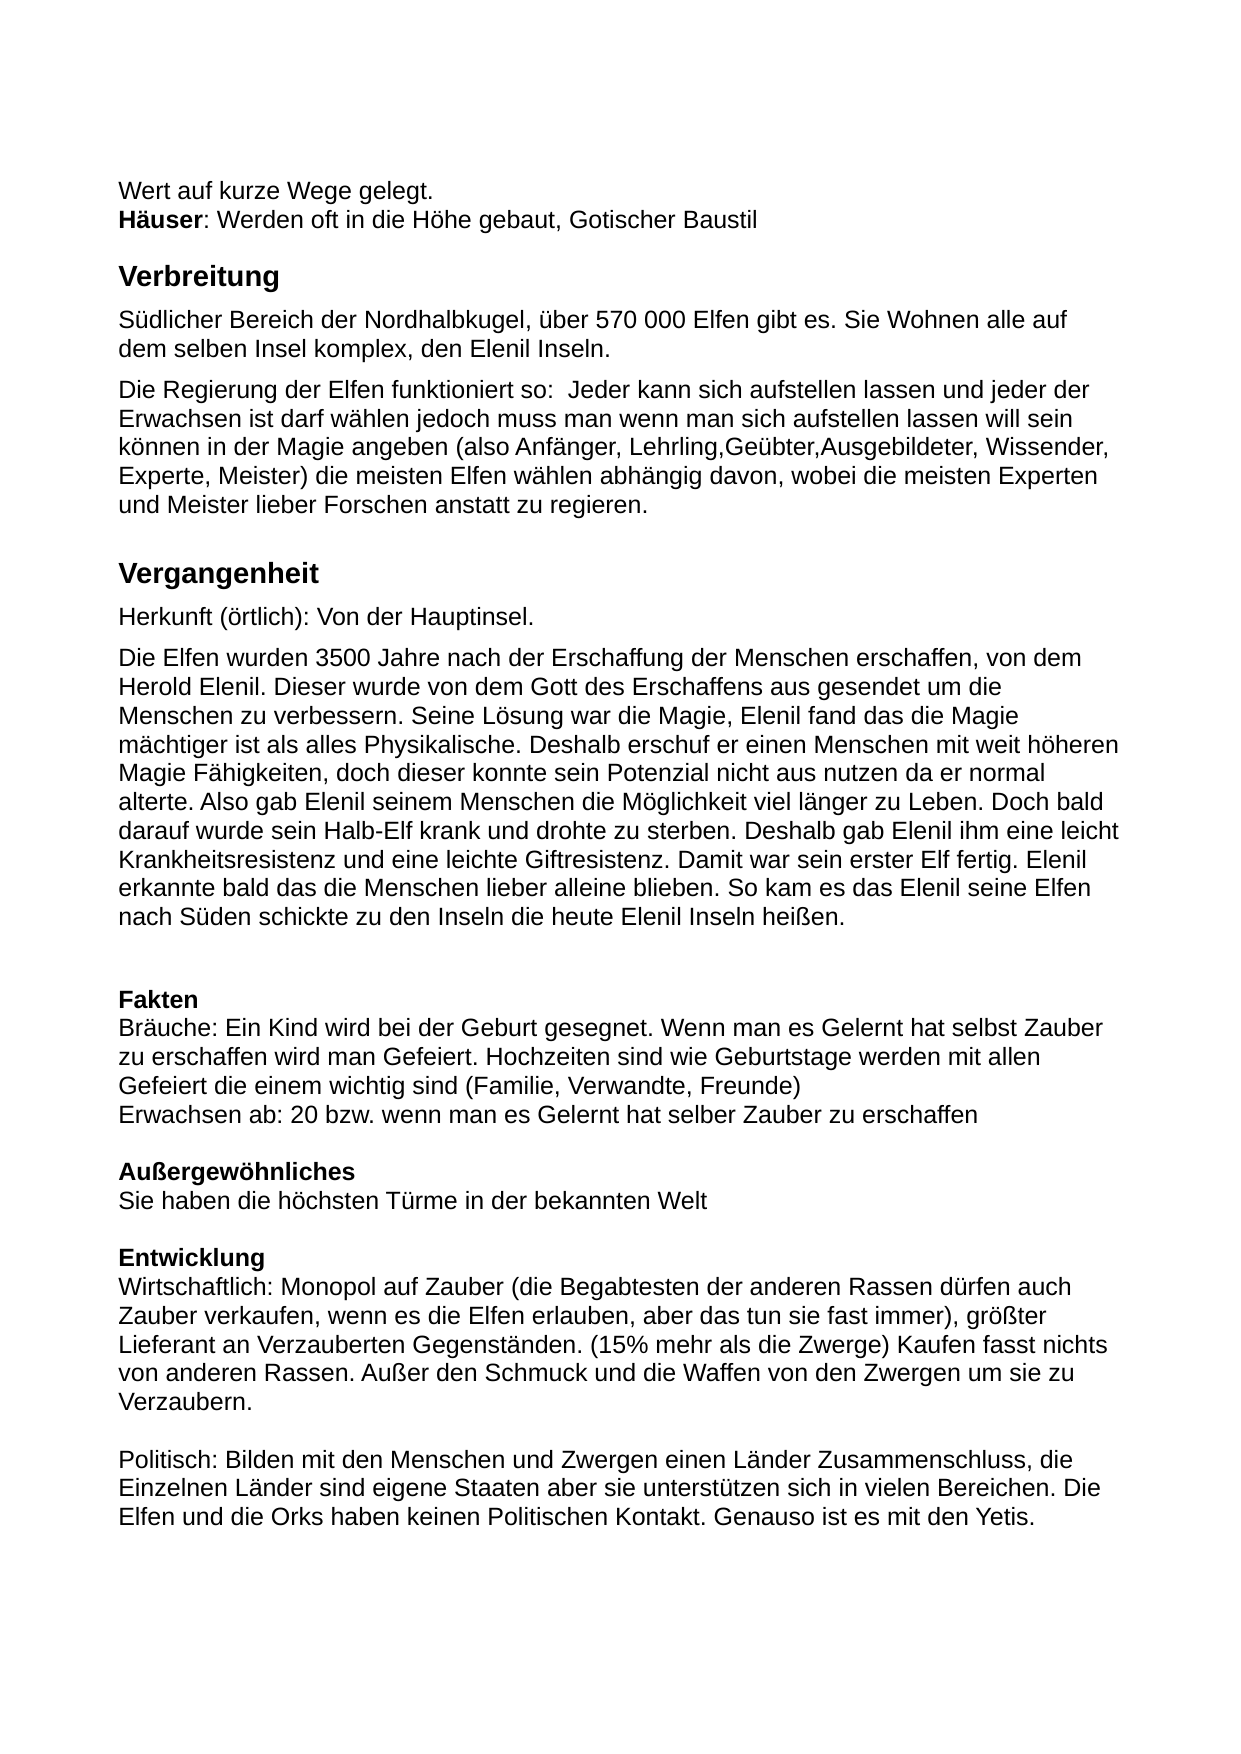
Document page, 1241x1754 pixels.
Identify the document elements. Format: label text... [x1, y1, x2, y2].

text Entwicklung [118, 1243, 1122, 1272]
subtitle Vergangenheit [118, 556, 1122, 590]
text Häuser: Werden oft in die Höhe gebaut, Gotischer Baustil [118, 205, 1122, 234]
text Südlicher Bereich der Nordhalbkugel, über 570 000 Elfen gibt es. Sie Wohnen alle auf dem selben Insel komplex, den Elenil Inseln. [118, 305, 1122, 362]
subtitle Verbreitung [118, 259, 1122, 292]
text Sie haben die höchsten Türme in der bekannten Welt [118, 1186, 1122, 1215]
text Fakten [118, 985, 1122, 1013]
text Wert auf kurze Wege gelegt. [118, 176, 1122, 205]
text Wirtschaftlich: Monopol auf Zauber (die Begabtesten der anderen Rassen dürfen auch Zauber verkaufen, wenn es die Elfen erlauben, aber das tun sie fast immer), größter Lieferant an Verzauberten Gegenständen. (15% mehr als die Zwerge) Kaufen fasst nichts von anderen Rassen. Außer den Schmuck und die Waffen von den Zwergen um sie zu Verzaubern. [118, 1272, 1122, 1416]
text Herkunft (örtlich): Von der Hauptinsel. [118, 602, 1122, 631]
text Die Regierung der Elfen funktioniert so: Jeder kann sich aufstellen lassen und jeder der Erwachsen ist darf wählen jedoch muss man wenn man sich aufstellen lassen will sein können in der Magie angeben (also Anfänger, Lehrling,Geübter,Ausgebildeter, Wissender, Experte, Meister) die meisten Elfen wählen abhängig davon, wobei die meisten Experten und Meister lieber Forschen anstatt zu regieren. [118, 375, 1122, 519]
text Erwachsen ab: 20 bzw. wenn man es Gelernt hat selber Zauber zu erschaffen [118, 1100, 1122, 1128]
text Außergewöhnliches [118, 1157, 1122, 1186]
text Politisch: Bilden mit den Menschen und Zwergen einen Länder Zusammenschluss, die Einzelnen Länder sind eigene Staaten aber sie unterstützen sich in vielen Bereichen. Die Elfen und die Orks haben keinen Politischen Kontakt. Genauso ist es mit den Yetis. [118, 1416, 1122, 1531]
text Bräuche: Ein Kind wird bei der Geburt gesegnet. Wenn man es Gelernt hat selbst Zauber zu erschaffen wird man Gefeiert. Hochzeiten sind wie Geburtstage werden mit allen Gefeiert die einem wichtig sind (Familie, Verwandte, Freunde) [118, 1013, 1122, 1100]
text Die Elfen wurden 3500 Jahre nach der Erschaffung der Menschen erschaffen, von dem Herold Elenil. Dieser wurde von dem Gott des Erschaffens aus gesendet um die Menschen zu verbessern. Seine Lösung war die Magie, Elenil fand das die Magie mächtiger ist als alles Physikalische. Deshalb erschuf er einen Menschen mit weit höheren Magie Fähigkeiten, doch dieser konnte sein Potenzial nicht aus nutzen da er normal alterte. Also gab Elenil seinem Menschen die Möglichkeit viel länger zu Leben. Doch bald darauf wurde sein Halb-Elf krank und drohte zu sterben. Deshalb gab Elenil ihm eine leicht Krankheitsresistenz und eine leichte Giftresistenz. Damit war sein erster Elf fertig. Elenil erkannte bald das die Menschen lieber alleine blieben. So kam es das Elenil seine Elfen nach Süden schickte zu den Inseln die heute Elenil Inseln heißen. [118, 643, 1122, 931]
